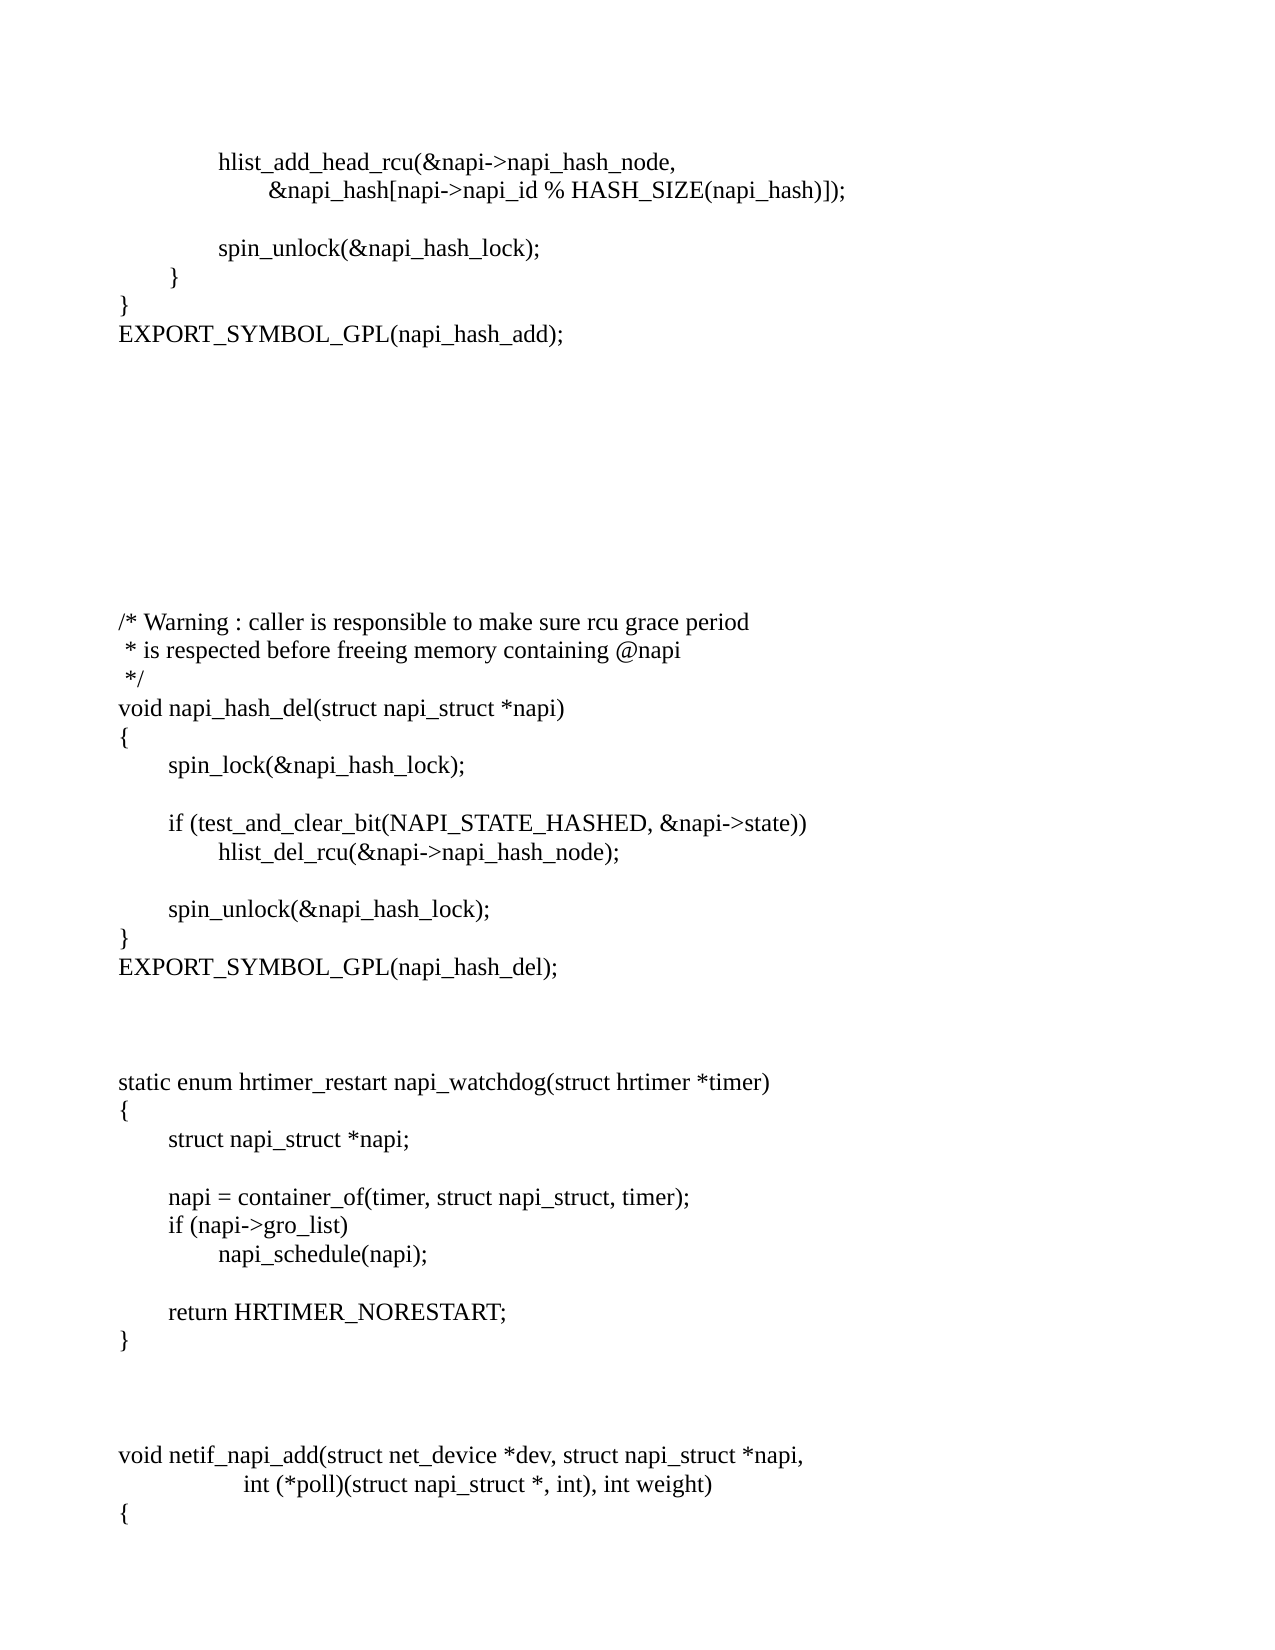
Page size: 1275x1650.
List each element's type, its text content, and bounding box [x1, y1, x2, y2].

text } [118, 1326, 1157, 1354]
text spin_unlock(&napi_hash_lock); [118, 894, 1157, 923]
text * is respected before freeing memory containing @napi [118, 636, 1157, 664]
text { [118, 1498, 1157, 1527]
text if (napi->gro_list) [118, 1211, 1157, 1239]
text void netif_napi_add(struct net_device *dev, struct napi_struct *napi, [118, 1441, 1157, 1469]
text EXPORT_SYMBOL_GPL(napi_hash_del); [118, 952, 1157, 981]
text napi = container_of(timer, struct napi_struct, timer); [118, 1182, 1157, 1211]
text void napi_hash_del(struct napi_struct *napi) [118, 693, 1157, 722]
text { [118, 722, 1157, 751]
text EXPORT_SYMBOL_GPL(napi_hash_add); [118, 319, 1157, 348]
text hlist_del_rcu(&napi->napi_hash_node); [118, 837, 1157, 866]
text spin_unlock(&napi_hash_lock); [118, 233, 1157, 262]
text /* Warning : caller is responsible to make sure rcu grace period [118, 607, 1157, 636]
text } [118, 291, 1157, 319]
text int (*poll)(struct napi_struct *, int), int weight) [118, 1469, 1157, 1498]
text */ [118, 664, 1157, 693]
text { [118, 1096, 1157, 1124]
text if (test_and_clear_bit(NAPI_STATE_HASHED, &napi->state)) [118, 808, 1157, 837]
text spin_lock(&napi_hash_lock); [118, 751, 1157, 779]
text struct napi_struct *napi; [118, 1124, 1157, 1153]
text } [118, 262, 1157, 291]
text static enum hrtimer_restart napi_watchdog(struct hrtimer *timer) [118, 1067, 1157, 1096]
text return HRTIMER_NORESTART; [118, 1297, 1157, 1326]
text napi_schedule(napi); [118, 1239, 1157, 1268]
text hlist_add_head_rcu(&napi->napi_hash_node, [118, 147, 1157, 176]
text &napi_hash[napi->napi_id % HASH_SIZE(napi_hash)]); [118, 176, 1157, 204]
text } [118, 923, 1157, 952]
